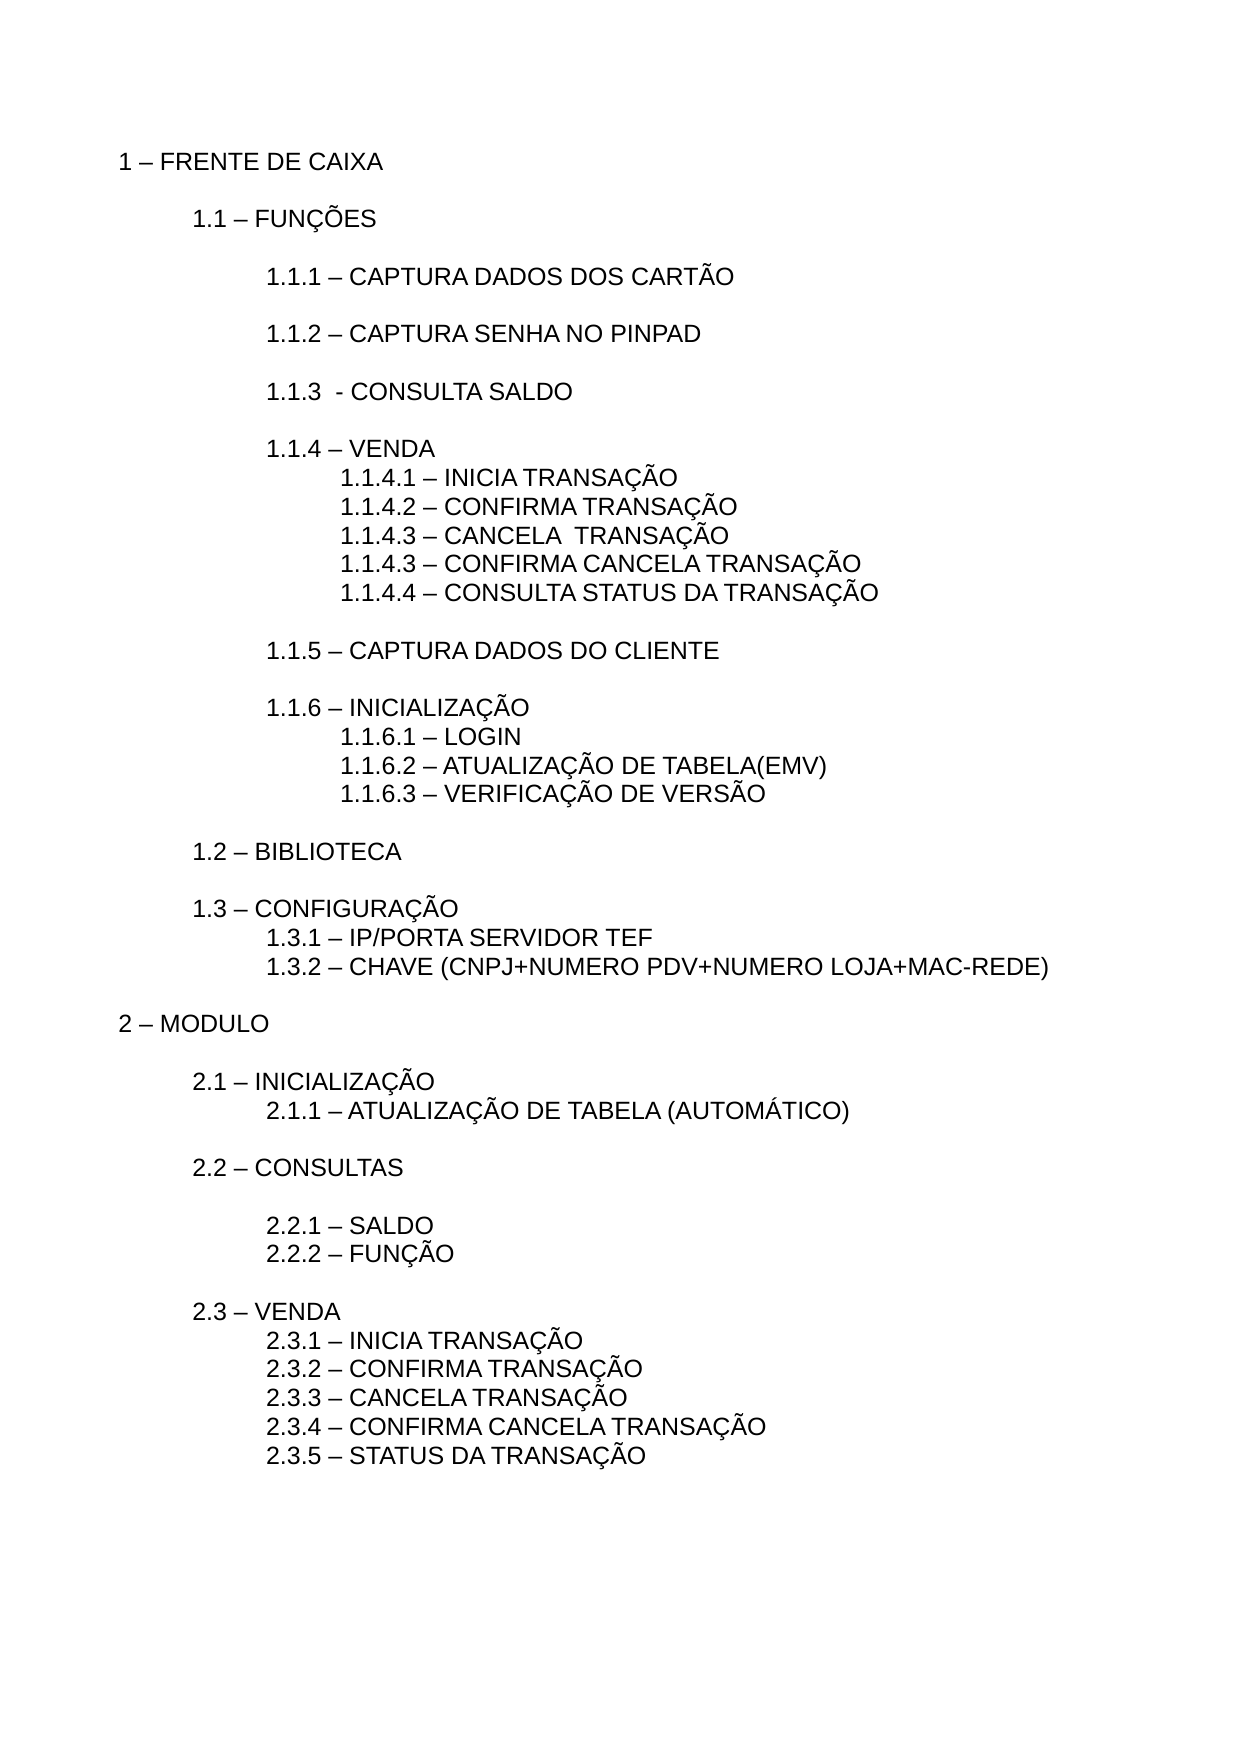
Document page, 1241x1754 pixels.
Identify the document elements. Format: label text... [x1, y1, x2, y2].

text 1.1.3 - CONSULTA SALDO [118, 377, 1122, 406]
text 1.1.4 – VENDA [118, 434, 1122, 463]
text 2.1.1 – ATUALIZAÇÃO DE TABELA (AUTOMÁTICO) [118, 1096, 1122, 1124]
text 1.1.4.3 – CONFIRMA CANCELA TRANSAÇÃO [118, 549, 1122, 578]
text 2.3.3 – CANCELA TRANSAÇÃO [118, 1383, 1122, 1412]
text 2.2.1 – SALDO [118, 1211, 1122, 1239]
text 2.2.2 – FUNÇÃO [118, 1239, 1122, 1268]
text 2.3.2 – CONFIRMA TRANSAÇÃO [118, 1354, 1122, 1383]
text 1.1.6 – INICIALIZAÇÃO [118, 693, 1122, 722]
text 2 – MODULO [118, 1009, 1122, 1038]
text 2.1 – INICIALIZAÇÃO [118, 1067, 1122, 1096]
text 1.1.6.2 – ATUALIZAÇÃO DE TABELA(EMV) [118, 751, 1122, 779]
text 2.3 – VENDA [118, 1297, 1122, 1326]
text 2.2 – CONSULTAS [118, 1153, 1122, 1182]
text 1.1.4.3 – CANCELA TRANSAÇÃO [118, 521, 1122, 549]
text 1.1 – FUNÇÕES [118, 204, 1122, 233]
text 1.1.6.3 – VERIFICAÇÃO DE VERSÃO [118, 779, 1122, 808]
text 2.3.5 – STATUS DA TRANSAÇÃO [118, 1441, 1122, 1469]
text 1.1.4.4 – CONSULTA STATUS DA TRANSAÇÃO [118, 578, 1122, 607]
text 1.3.2 – CHAVE (CNPJ+NUMERO PDV+NUMERO LOJA+MAC-REDE) [118, 952, 1122, 981]
text 1.1.4.2 – CONFIRMA TRANSAÇÃO [118, 492, 1122, 521]
text 1.2 – BIBLIOTECA [118, 837, 1122, 866]
text 1 – FRENTE DE CAIXA [118, 147, 1122, 176]
text 1.1.5 – CAPTURA DADOS DO CLIENTE [118, 636, 1122, 664]
text 1.3.1 – IP/PORTA SERVIDOR TEF [118, 923, 1122, 952]
text 1.1.2 – CAPTURA SENHA NO PINPAD [118, 319, 1122, 348]
text 1.1.6.1 – LOGIN [118, 722, 1122, 751]
text 1.3 – CONFIGURAÇÃO [118, 894, 1122, 923]
text 2.3.1 – INICIA TRANSAÇÃO [118, 1326, 1122, 1354]
text 1.1.4.1 – INICIA TRANSAÇÃO [118, 463, 1122, 492]
text 1.1.1 – CAPTURA DADOS DOS CARTÃO [118, 262, 1122, 291]
text 2.3.4 – CONFIRMA CANCELA TRANSAÇÃO [118, 1412, 1122, 1441]
